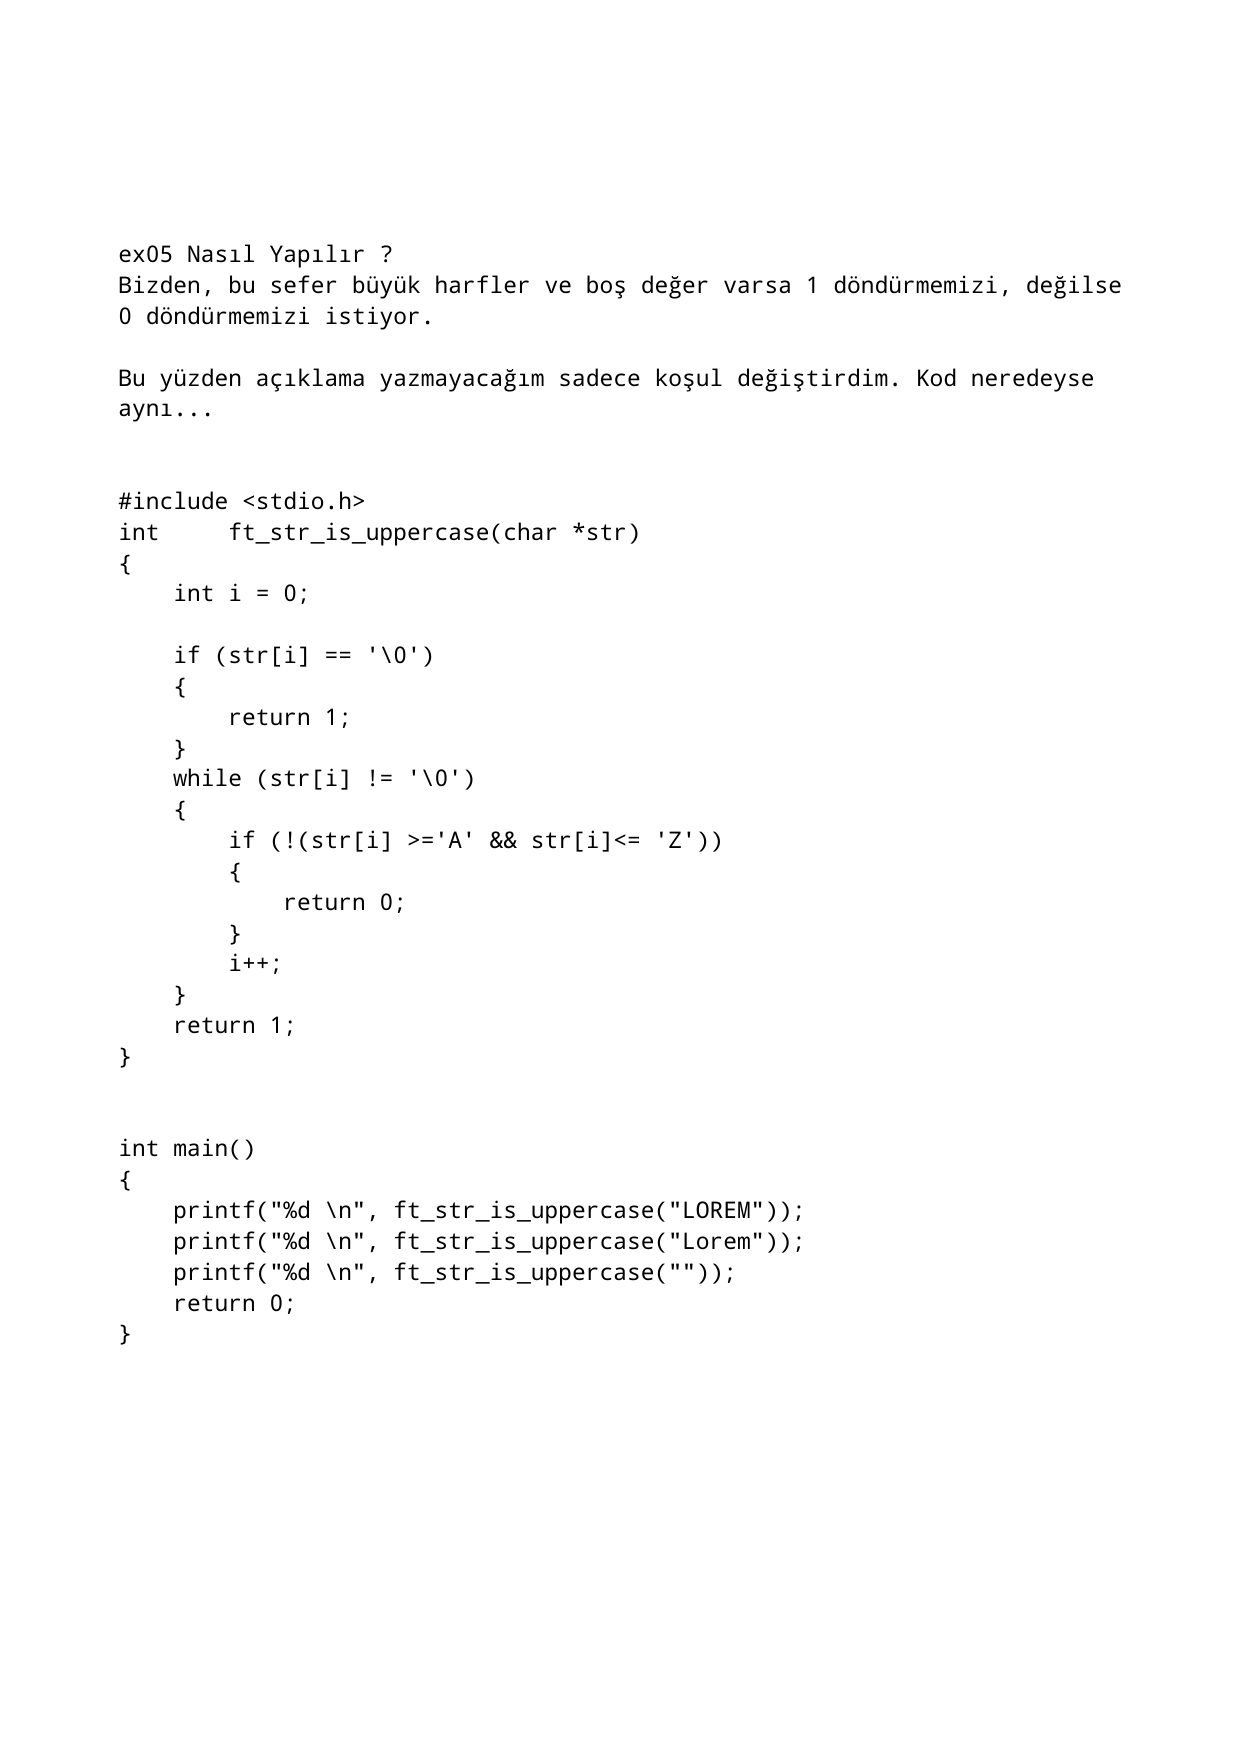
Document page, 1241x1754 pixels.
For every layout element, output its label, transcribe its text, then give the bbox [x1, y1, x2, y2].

text return 1; [118, 704, 1122, 731]
text int main() [118, 1136, 1122, 1162]
text Bizden, bu sefer büyük harfler ve boş değer varsa 1 döndürmemizi, değilse 0 döndürmemizi istiyor. [118, 272, 1122, 330]
text ex05 Nasıl Yapılır ? [118, 241, 1122, 268]
text printf("%d \n", ft_str_is_uppercase("")); [118, 1259, 1122, 1286]
text { [118, 550, 1122, 577]
text } [118, 981, 1122, 1008]
text return 1; [118, 1012, 1122, 1039]
text } [118, 1043, 1122, 1070]
text } [118, 920, 1122, 947]
text if (str[i] == '\0') [118, 642, 1122, 669]
text { [118, 796, 1122, 823]
text Bu yüzden açıklama yazmayacağım sadece koşul değiştirdim. Kod neredeyse aynı... [118, 365, 1122, 422]
text printf("%d \n", ft_str_is_uppercase("LOREM")); [118, 1197, 1122, 1224]
text } [118, 735, 1122, 762]
text int i = 0; [118, 581, 1122, 607]
text { [118, 1166, 1122, 1193]
text while (str[i] != '\0') [118, 766, 1122, 792]
text i++; [118, 951, 1122, 977]
text printf("%d \n", ft_str_is_uppercase("Lorem")); [118, 1228, 1122, 1255]
text { [118, 673, 1122, 700]
text int ft_str_is_uppercase(char *str) [118, 519, 1122, 546]
text if (!(str[i] >='A' && str[i]<= 'Z')) [118, 827, 1122, 854]
text return 0; [118, 889, 1122, 916]
text return 0; [118, 1290, 1122, 1317]
text { [118, 858, 1122, 885]
text } [118, 1321, 1122, 1347]
text #include <stdio.h> [118, 488, 1122, 515]
